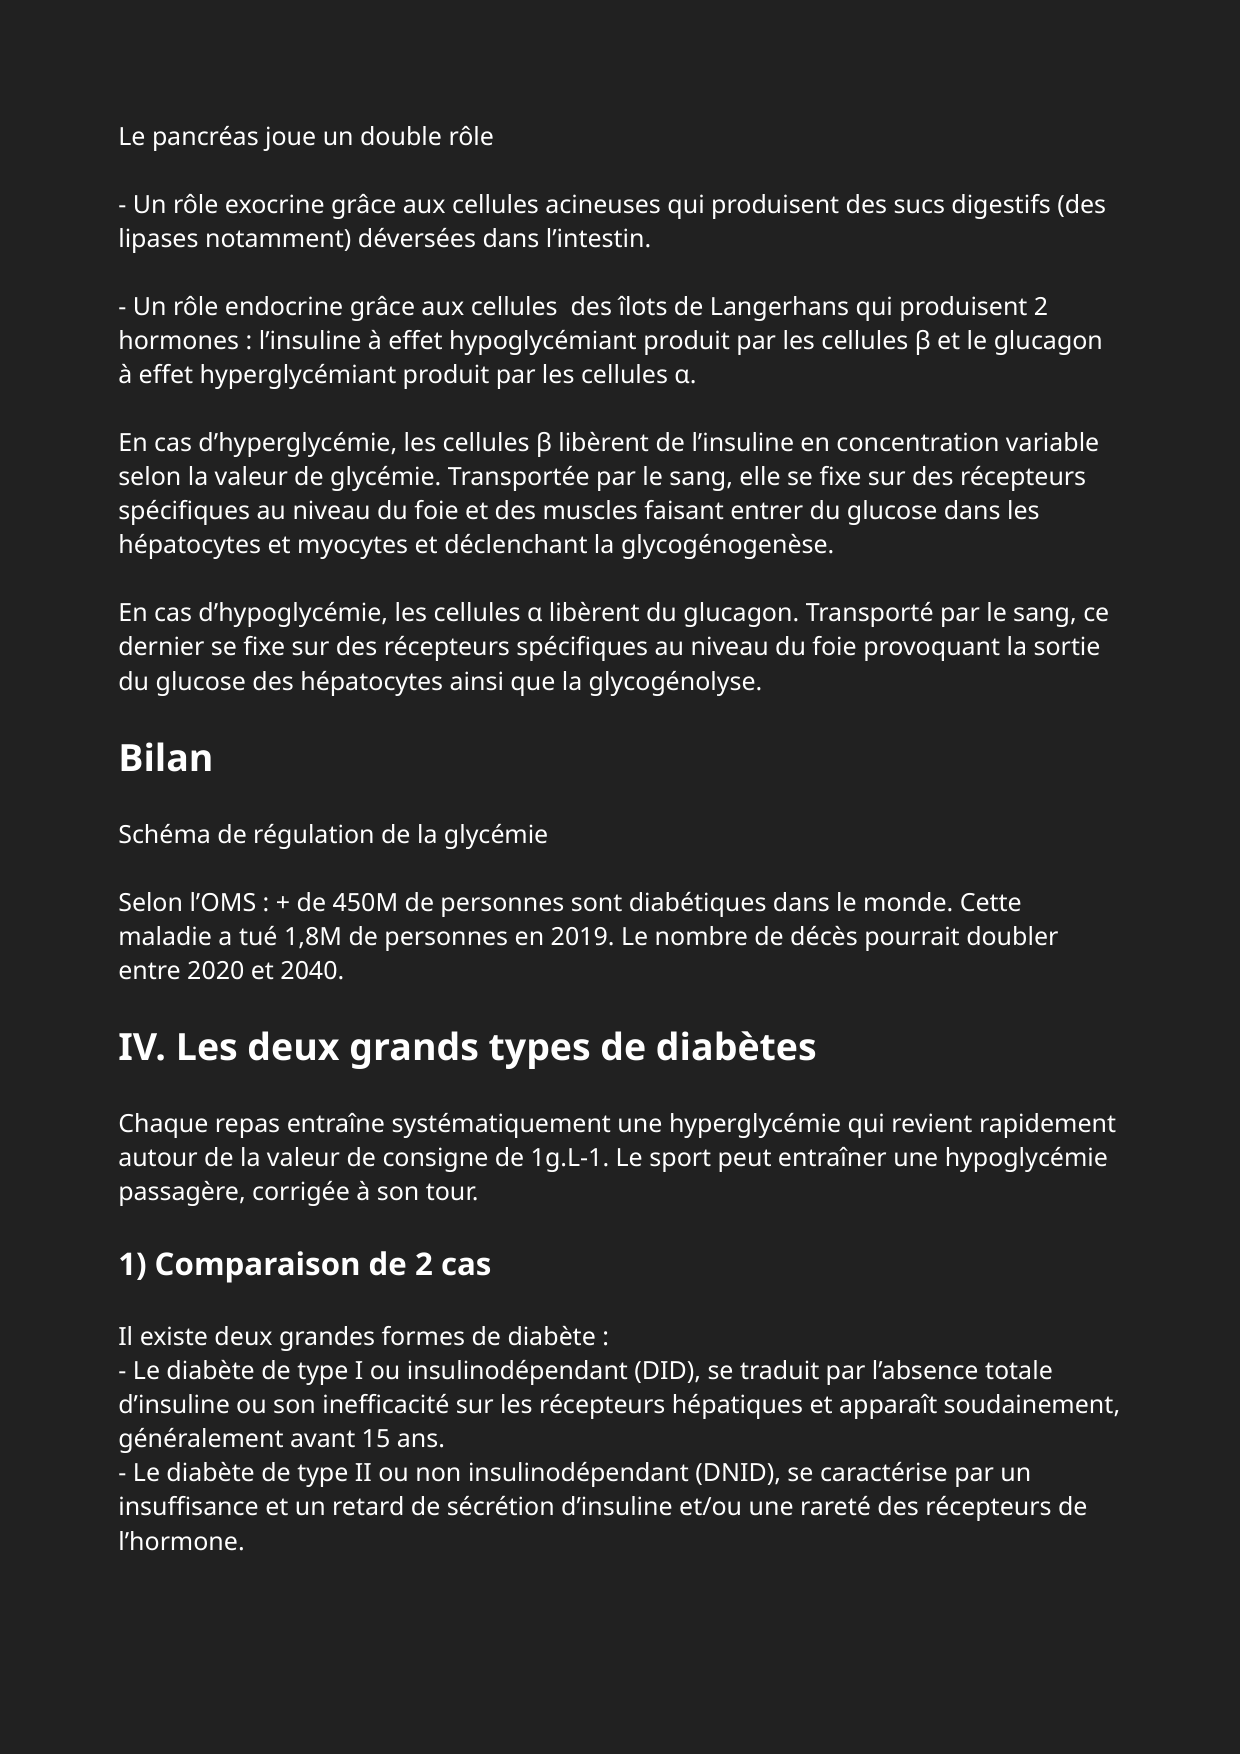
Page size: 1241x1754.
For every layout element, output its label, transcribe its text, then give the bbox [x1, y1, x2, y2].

text IV. Les deux grands types de diabètes [118, 1021, 1122, 1072]
text - Un rôle endocrine grâce aux cellules des îlots de Langerhans qui produisent 2 hormones : l’insuline à effet hypoglycémiant produit par les cellules β et le glucagon à effet hyperglycémiant produit par les cellules α. [118, 288, 1122, 391]
text - Le diabète de type I ou insulinodépendant (DID), se traduit par l’absence totale d’insuline ou son inefficacité sur les récepteurs hépatiques et apparaît soudainement, généralement avant 15 ans. [118, 1353, 1122, 1455]
text 1) Comparaison de 2 cas [118, 1242, 1122, 1285]
text Bilan [118, 731, 1122, 782]
text Le pancréas joue un double rôle [118, 118, 1122, 152]
text - Le diabète de type II ou non insulinodépendant (DNID), se caractérise par un insuffisance et un retard de sécrétion d’insuline et/ou une rareté des récepteurs de l’hormone. [118, 1455, 1122, 1557]
text Selon l’OMS : + de 450M de personnes sont diabétiques dans le monde. Cette maladie a tué 1,8M de personnes en 2019. Le nombre de décès pourrait doubler entre 2020 et 2040. [118, 884, 1122, 987]
text Il existe deux grandes formes de diabète : [118, 1319, 1122, 1353]
text En cas d’hypoglycémie, les cellules α libèrent du glucagon. Transporté par le sang, ce dernier se fixe sur des récepteurs spécifiques au niveau du foie provoquant la sortie du glucose des hépatocytes ainsi que la glycogénolyse. [118, 595, 1122, 697]
text En cas d’hyperglycémie, les cellules β libèrent de l’insuline en concentration variable selon la valeur de glycémie. Transportée par le sang, elle se fixe sur des récepteurs spécifiques au niveau du foie et des muscles faisant entrer du glucose dans les hépatocytes et myocytes et déclenchant la glycogénogenèse. [118, 425, 1122, 561]
text - Un rôle exocrine grâce aux cellules acineuses qui produisent des sucs digestifs (des lipases notamment) déversées dans l’intestin. [118, 186, 1122, 254]
text Schéma de régulation de la glycémie [118, 816, 1122, 850]
text Chaque repas entraîne systématiquement une hyperglycémie qui revient rapidement autour de la valeur de consigne de 1g.L-1. Le sport peut entraîner une hypoglycémie passagère, corrigée à son tour. [118, 1106, 1122, 1208]
